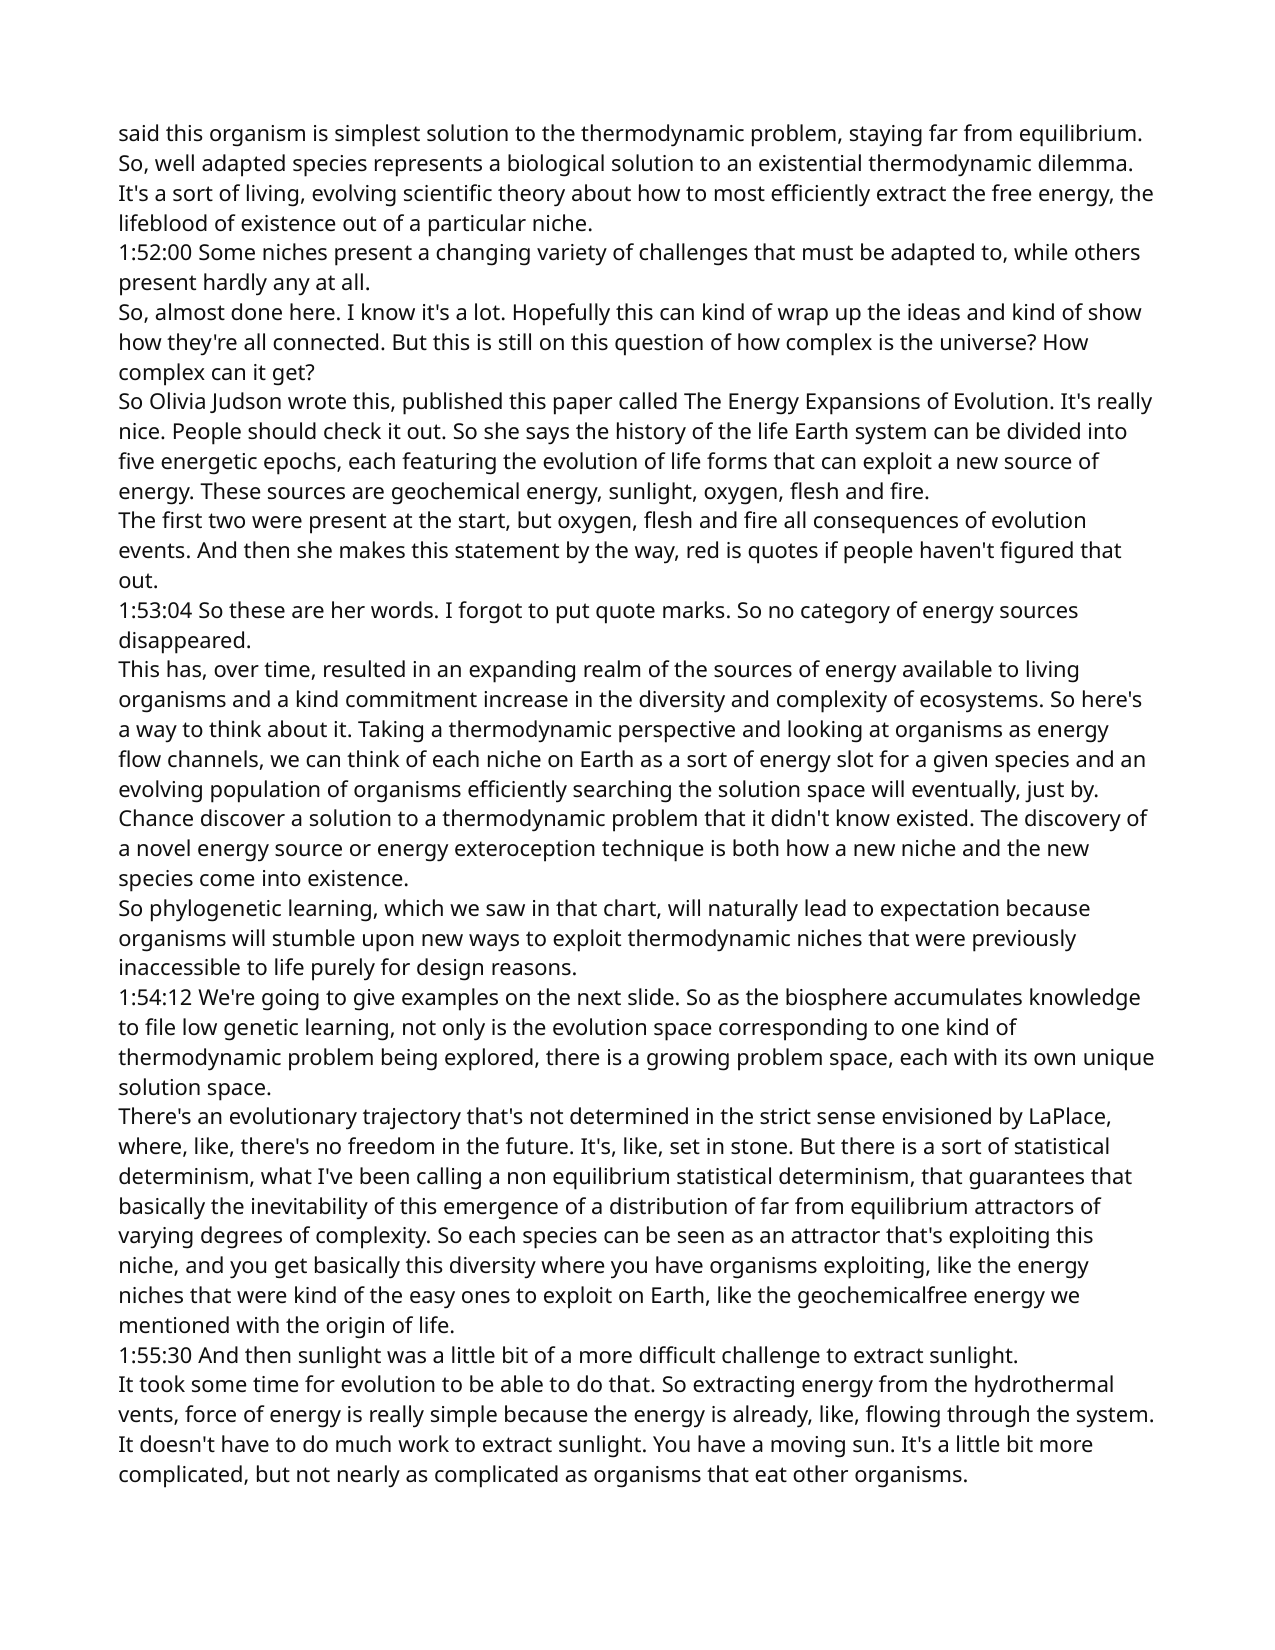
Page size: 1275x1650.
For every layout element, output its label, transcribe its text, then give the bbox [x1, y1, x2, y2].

text So, almost done here. I know it's a lot. Hopefully this can kind of wrap up the ideas and kind of show how they're all connected. But this is still on this question of how complex is the universe? How complex can it get? [118, 297, 1157, 386]
text This has, over time, resulted in an expanding realm of the sources of energy available to living organisms and a kind commitment increase in the diversity and complexity of ecosystems. So here's a way to think about it. Taking a thermodynamic perspective and looking at organisms as energy flow channels, we can think of each niche on Earth as a sort of energy slot for a given species and an evolving population of organisms efficiently searching the solution space will eventually, just by. Chance discover a solution to a thermodynamic problem that it didn't know existed. The discovery of a novel energy source or energy exteroception technique is both how a new niche and the new species come into existence. [118, 654, 1157, 893]
text The first two were present at the start, but oxygen, flesh and fire all consequences of evolution events. And then she makes this statement by the way, red is quotes if people haven't figured that out. [118, 505, 1157, 595]
text So phylogenetic learning, which we saw in that chart, will naturally lead to expectation because organisms will stumble upon new ways to exploit thermodynamic niches that were previously inaccessible to life purely for design reasons. [118, 893, 1157, 982]
text 1:55:30 And then sunlight was a little bit of a more difficult challenge to extract sunlight. [118, 1339, 1157, 1369]
text There's an evolutionary trajectory that's not determined in the strict sense envisioned by LaPlace, where, like, there's no freedom in the future. It's, like, set in stone. But there is a sort of statistical determinism, what I've been calling a non equilibrium statistical determinism, that guarantees that basically the inevitability of this emergence of a distribution of far from equilibrium attractors of varying degrees of complexity. So each species can be seen as an attractor that's exploiting this niche, and you get basically this diversity where you have organisms exploiting, like the energy niches that were kind of the easy ones to exploit on Earth, like the geochemicalfree energy we mentioned with the origin of life. [118, 1101, 1157, 1339]
text So Olivia Judson wrote this, published this paper called The Energy Expansions of Evolution. It's really nice. People should check it out. So she says the history of the life Earth system can be divided into five energetic epochs, each featuring the evolution of life forms that can exploit a new source of energy. These sources are geochemical energy, sunlight, oxygen, flesh and fire. [118, 386, 1157, 505]
text It took some time for evolution to be able to do that. So extracting energy from the hydrothermal vents, force of energy is really simple because the energy is already, like, flowing through the system. It doesn't have to do much work to extract sunlight. You have a moving sun. It's a little bit more complicated, but not nearly as complicated as organisms that eat other organisms. [118, 1369, 1157, 1488]
text 1:54:12 We're going to give examples on the next slide. So as the biosphere accumulates knowledge to file low genetic learning, not only is the evolution space corresponding to one kind of thermodynamic problem being explored, there is a growing problem space, each with its own unique solution space. [118, 982, 1157, 1101]
text said this organism is simplest solution to the thermodynamic problem, staying far from equilibrium. So, well adapted species represents a biological solution to an existential thermodynamic dilemma. It's a sort of living, evolving scientific theory about how to most efficiently extract the free energy, the lifeblood of existence out of a particular niche. [118, 118, 1157, 237]
text 1:52:00 Some niches present a changing variety of challenges that must be adapted to, while others present hardly any at all. [118, 237, 1157, 297]
text 1:53:04 So these are her words. I forgot to put quote marks. So no category of energy sources disappeared. [118, 595, 1157, 654]
